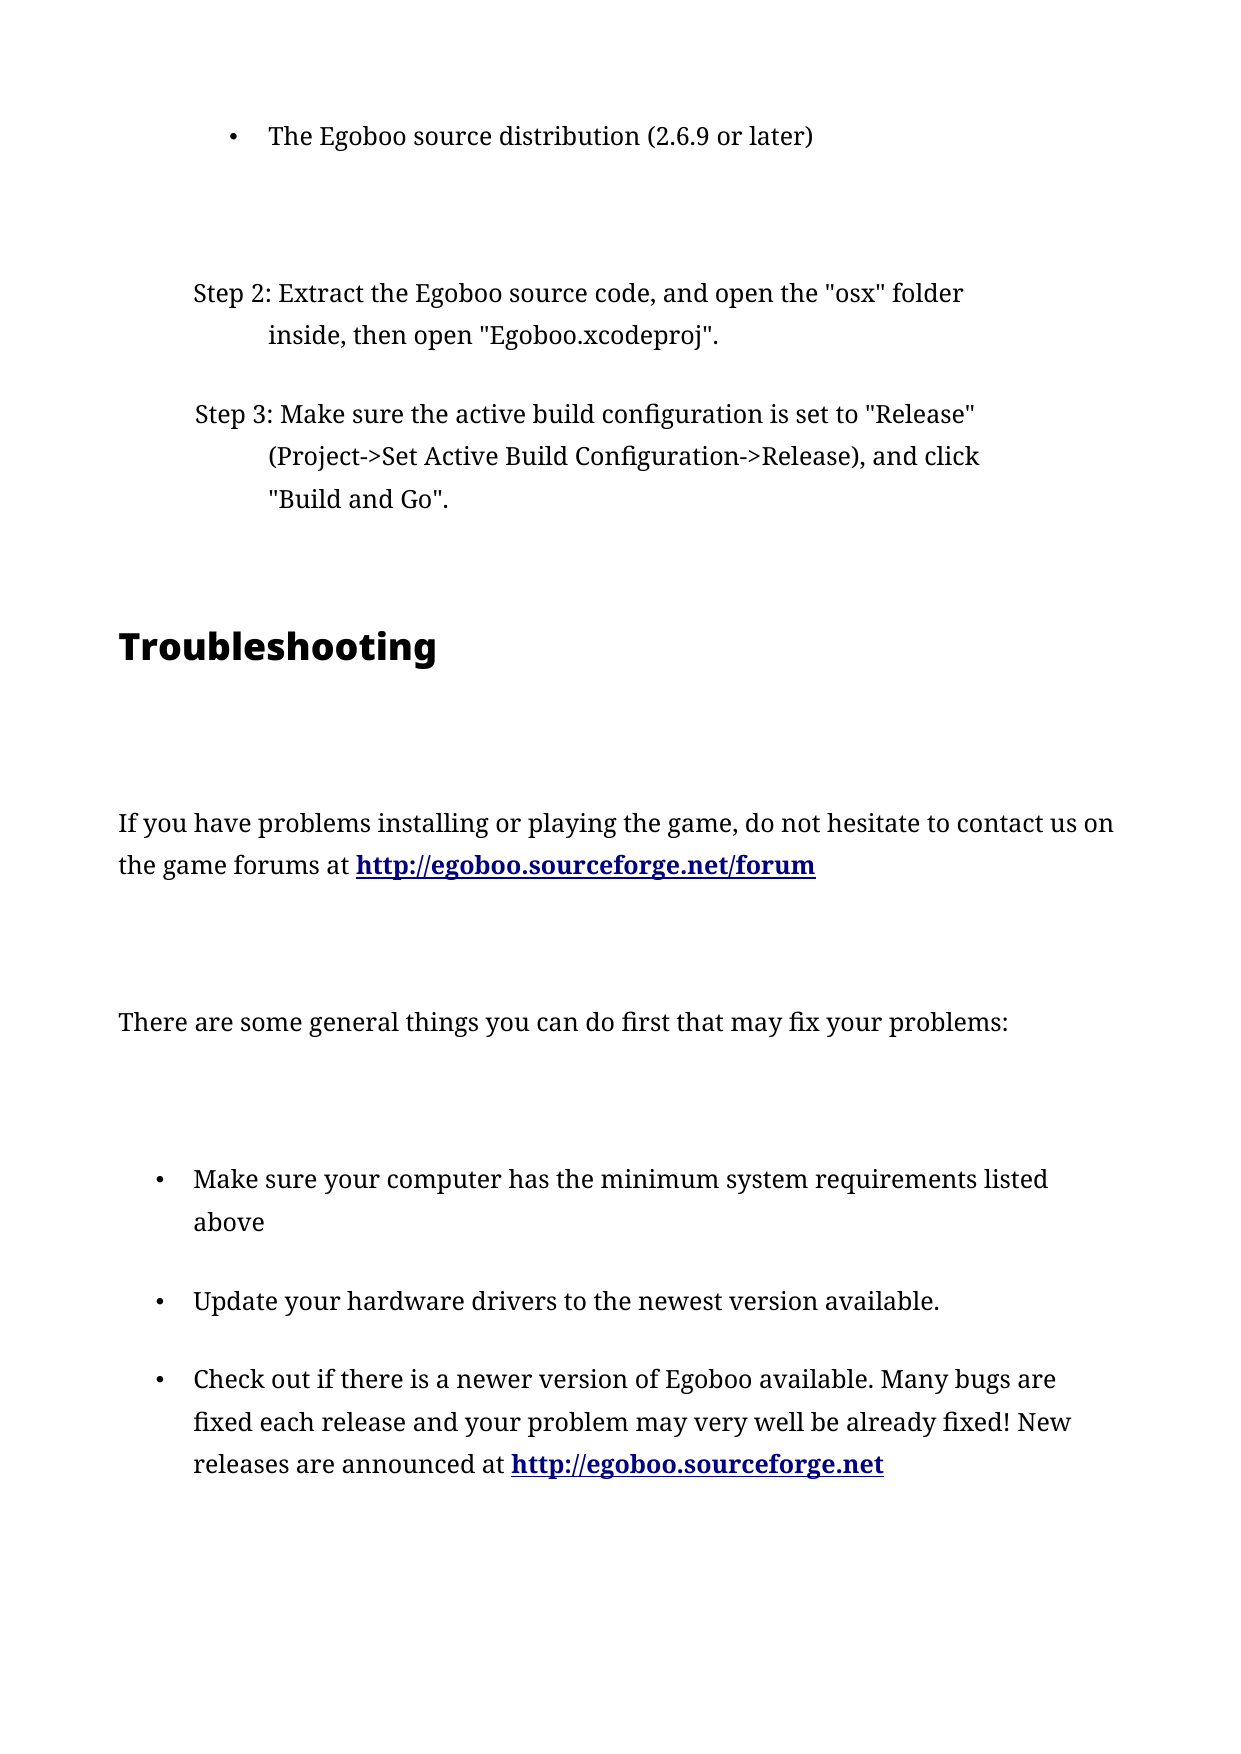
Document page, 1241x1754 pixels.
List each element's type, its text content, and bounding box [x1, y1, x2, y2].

text If you have problems installing or playing the game, do not hesitate to contact us on the game forums at http://egoboo.sourceforge.net/forum [118, 805, 1122, 882]
list Check out if there is a newer version of Egoboo available. Many bugs are fixed each release and your problem may very well be already fixed! New releases are announced at http://egoboo.sourceforge.net [156, 1362, 1122, 1481]
list Update your hardware drivers to the newest version available. [156, 1283, 1122, 1317]
text Step 2: Extract the Egoboo source code, and open the "osx" folder inside, then open "Egoboo.xcodeproj". [193, 275, 1047, 352]
subtitle Troubleshooting [118, 620, 1122, 671]
list The Egoboo source distribution (2.6.9 or later) [229, 118, 958, 152]
text There are some general things you can do first that may fix your problems: [118, 1005, 1122, 1039]
list Make sure your computer has the minimum system requirements listed above [156, 1162, 1122, 1239]
text Step 3: Make sure the active build configuration is set to "Release" (Project->Set Active Build Configuration->Release), and click "Build and Go". [195, 396, 1047, 515]
